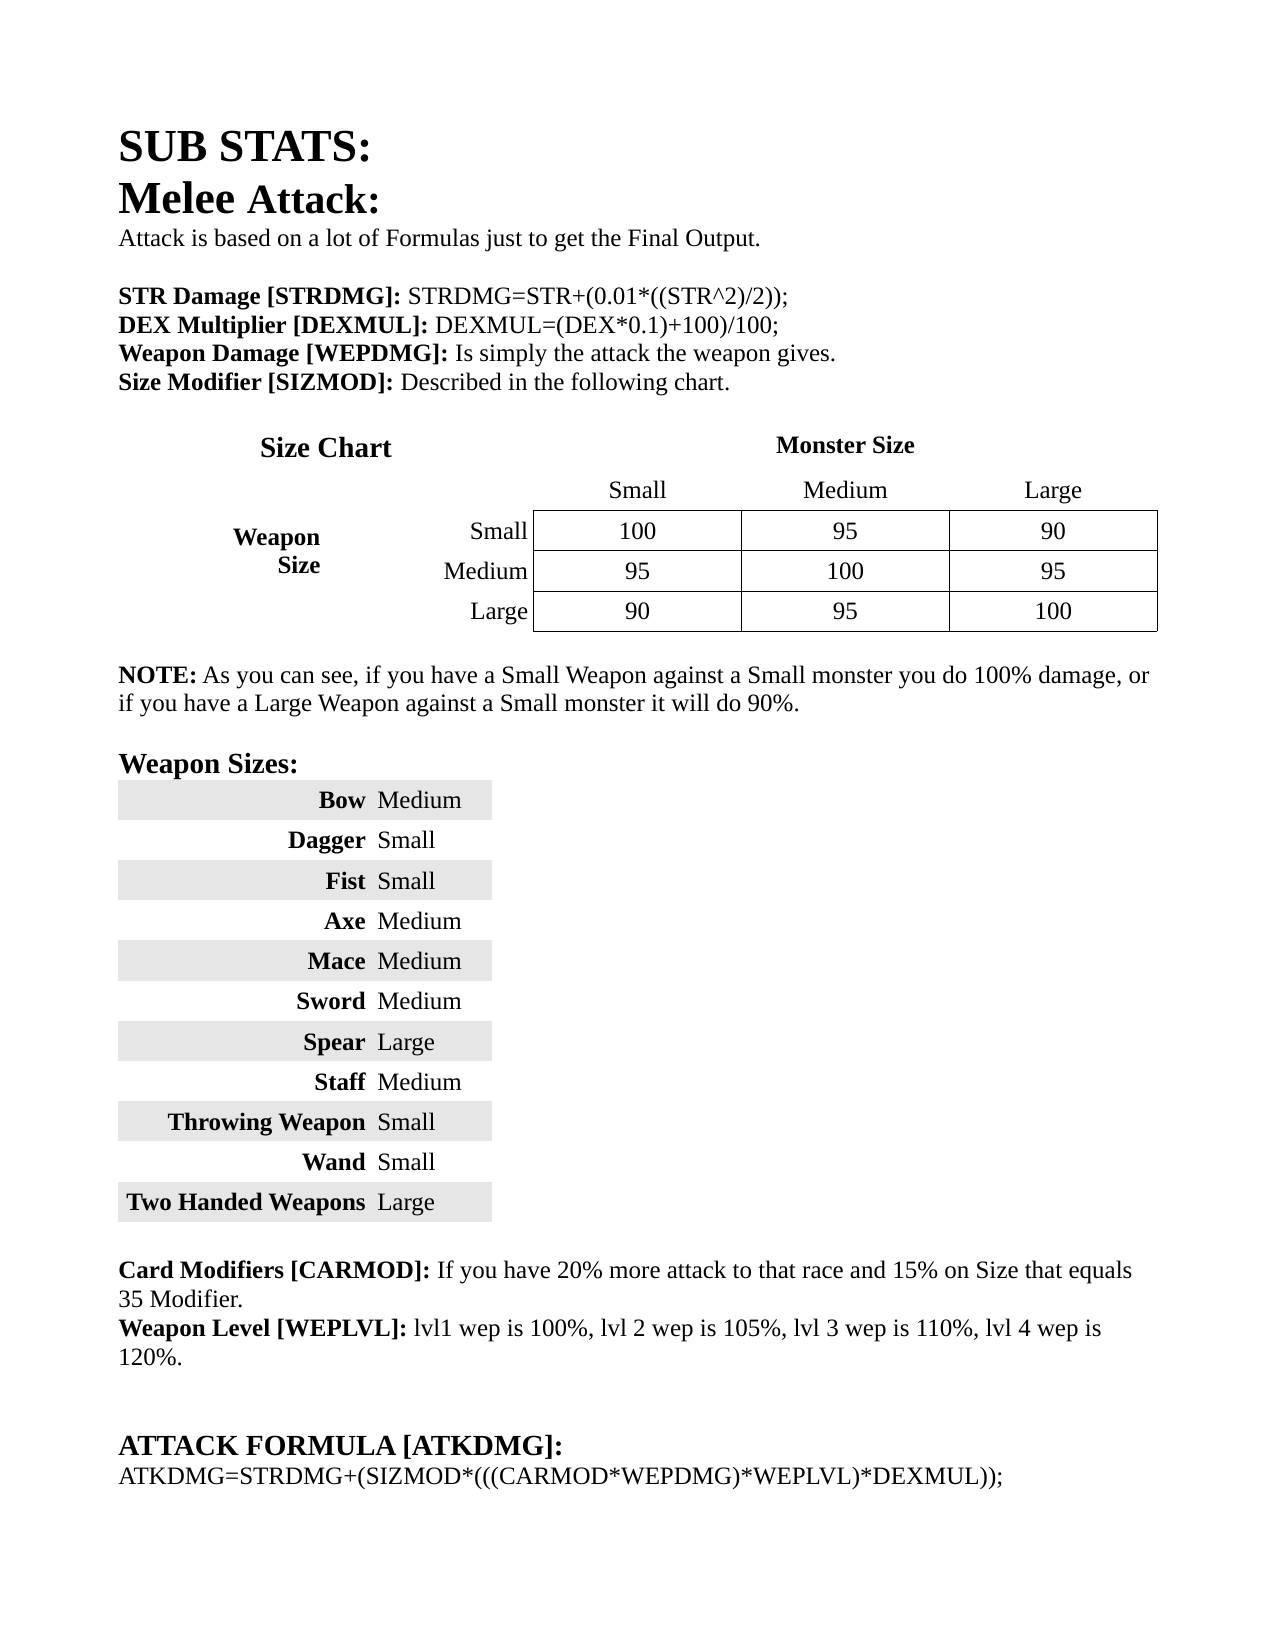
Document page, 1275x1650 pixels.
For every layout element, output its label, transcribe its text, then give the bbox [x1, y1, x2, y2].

table_cell Medium [371, 981, 492, 1021]
table_cell Medium [741, 470, 949, 510]
table_cell Fist [118, 860, 371, 900]
table_cell Medium [371, 1061, 492, 1101]
table_cell Large [949, 470, 1157, 510]
table_header Bow [118, 780, 371, 820]
table_cell Large [371, 1182, 492, 1222]
text Weapon Damage [WEPDMG]: Is simply the attack the weapon gives. [118, 338, 1157, 367]
table_cell 95 [950, 551, 1157, 591]
table_cell 95 [534, 551, 741, 591]
table_cell Small [371, 1101, 492, 1141]
table_cell 95 [742, 592, 949, 631]
table_cell Two Handed Weapons [118, 1182, 371, 1222]
table_cell 100 [950, 592, 1157, 631]
table_cell Small [534, 470, 741, 510]
table_cell Throwing Weapon [118, 1101, 371, 1141]
table_cell Small [371, 820, 492, 860]
table_cell 90 [534, 592, 741, 631]
text Attack is based on a lot of Formulas just to get the Final Output. [118, 223, 1157, 252]
table_header Monster Size [534, 425, 1157, 470]
table_header Size Chart [118, 425, 533, 470]
table_cell Small [326, 510, 533, 550]
table_header Medium [371, 780, 492, 820]
table_cell 100 [742, 551, 949, 591]
text NOTE: As you can see, if you have a Small Weapon against a Small monster you do 100% damage, or if you have a Large Weapon against a Small monster it will do 90%. [118, 660, 1157, 717]
table_cell Sword [118, 981, 371, 1021]
table_cell 95 [742, 511, 949, 550]
table_cell 100 [534, 511, 741, 550]
table_cell Axe [118, 900, 371, 940]
table_cell Small [371, 1141, 492, 1182]
text ATTACK FORMULA [ATKDMG]: [118, 1428, 1157, 1461]
text SUB STATS: [118, 118, 1157, 171]
text STR Damage [STRDMG]: STRDMG=STR+(0.01*((STR^2)/2)); [118, 281, 1157, 310]
table_cell Medium [371, 940, 492, 981]
table_cell Dagger [118, 820, 371, 860]
table_cell Wand [118, 1141, 371, 1182]
table_cell 90 [950, 511, 1157, 550]
table_cell Medium [326, 550, 533, 591]
table_cell Large [371, 1021, 492, 1061]
table_cell Staff [118, 1061, 371, 1101]
text Size Modifier [SIZMOD]: Described in the following chart. [118, 367, 1157, 396]
text Melee Attack: [118, 171, 1157, 223]
text Card Modifiers [CARMOD]: If you have 20% more attack to that race and 15% on Size that equals 35 Modifier. [118, 1255, 1157, 1313]
text Weapon Sizes: [118, 746, 1157, 779]
text DEX Multiplier [DEXMUL]: DEXMUL=(DEX*0.1)+100)/100; [118, 310, 1157, 338]
table_cell Small [371, 860, 492, 900]
table_cell [326, 470, 533, 510]
text ATKDMG=STRDMG+(SIZMOD*(((CARMOD*WEPDMG)*WEPLVL)*DEXMUL)); [118, 1461, 1157, 1490]
table_cell Mace [118, 940, 371, 981]
table_cell Spear [118, 1021, 371, 1061]
table_cell Medium [371, 900, 492, 940]
text Weapon Level [WEPLVL]: lvl1 wep is 100%, lvl 2 wep is 105%, lvl 3 wep is 110%, lvl 4 wep is 120%. [118, 1313, 1157, 1370]
table_cell Large [326, 591, 533, 631]
table_cell Weapon Size [118, 470, 326, 631]
